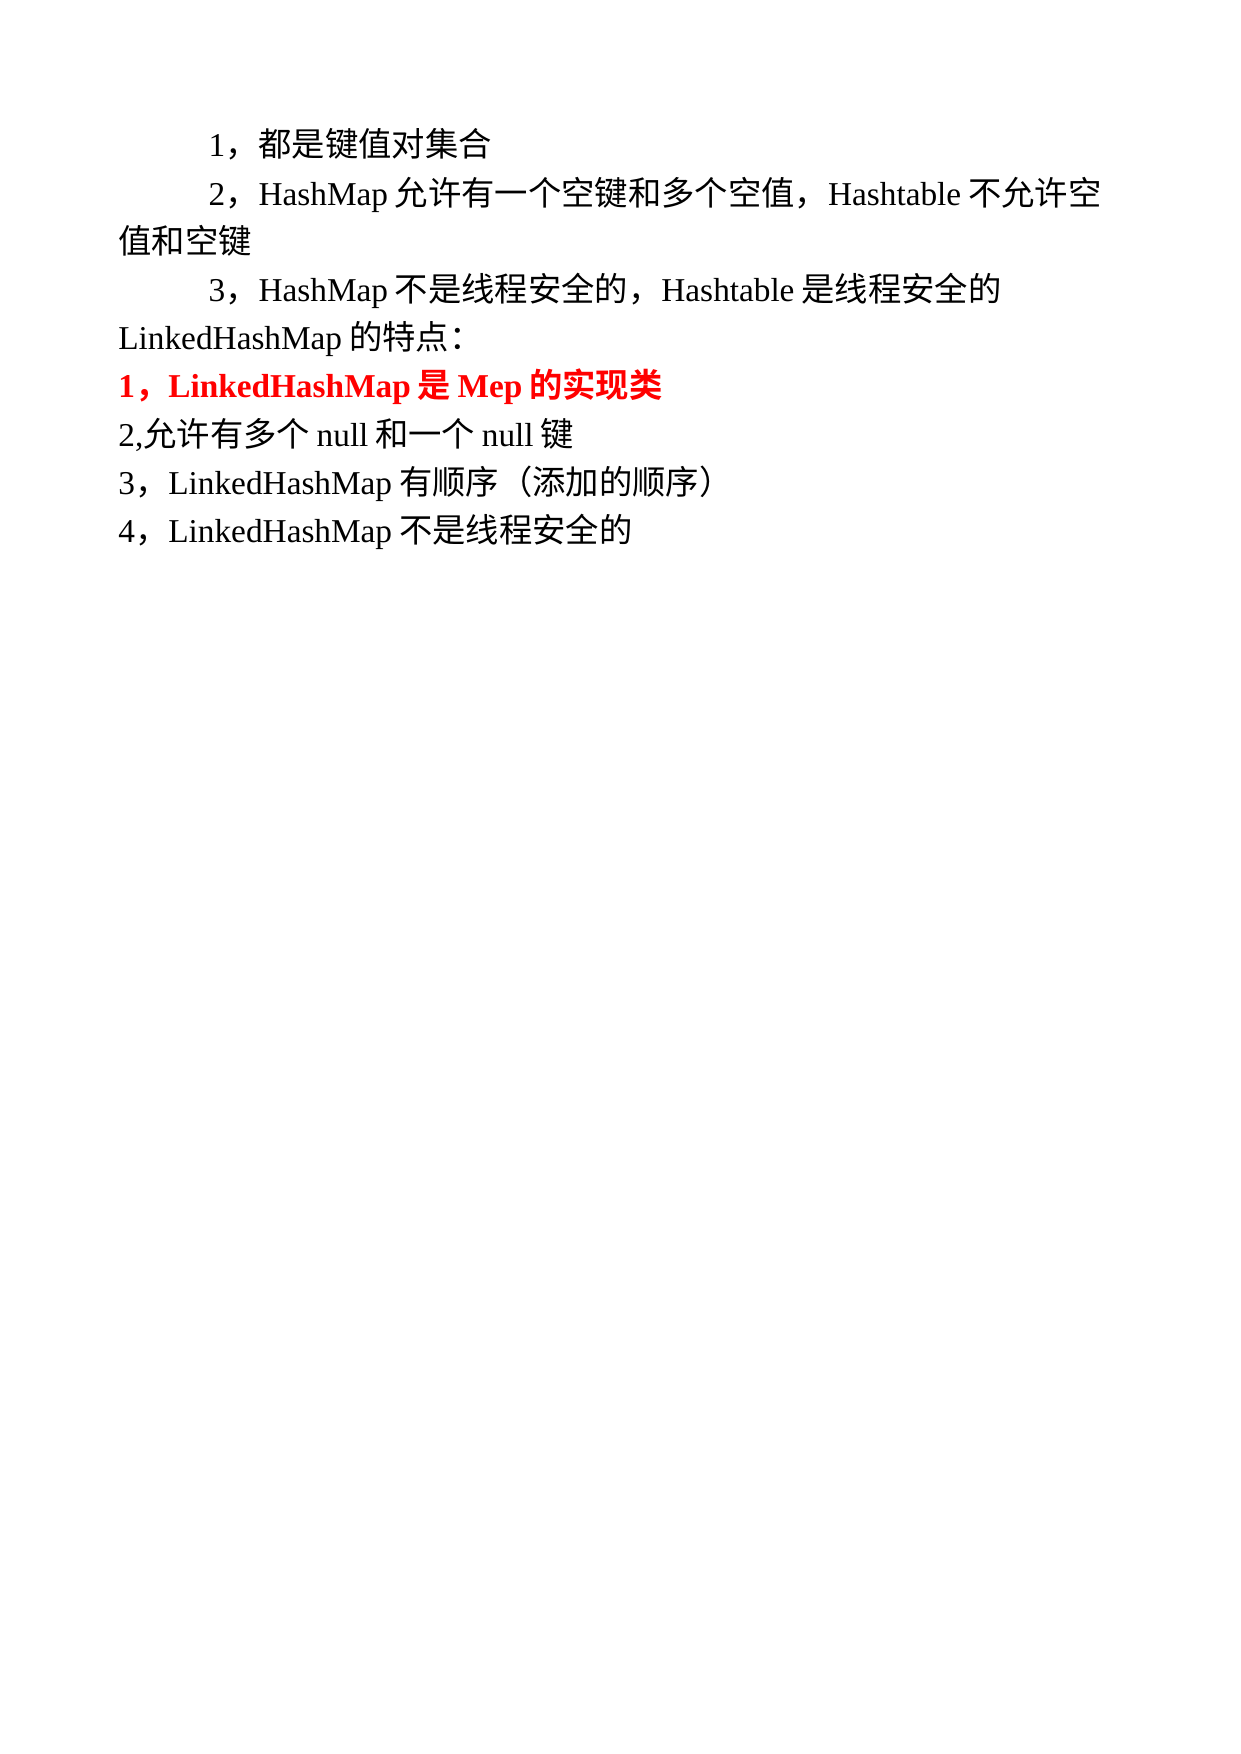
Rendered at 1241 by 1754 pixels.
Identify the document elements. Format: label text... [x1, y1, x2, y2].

text LinkedHashMap的特点： [118, 311, 1122, 359]
text 2,允许有多个null和一个null键 [118, 407, 1122, 456]
text 2，HashMap允许有一个空键和多个空值，Hashtable不允许空值和空键 [118, 166, 1122, 263]
text 3，LinkedHashMap有顺序（添加的顺序） [118, 456, 1122, 504]
text 1，都是键值对集合 [118, 118, 1122, 166]
text 3，HashMap不是线程安全的，Hashtable是线程安全的 [118, 263, 1122, 311]
text 1，LinkedHashMap是Mep的实现类 [118, 359, 1122, 407]
text 4，LinkedHashMap不是线程安全的 [118, 504, 1122, 552]
